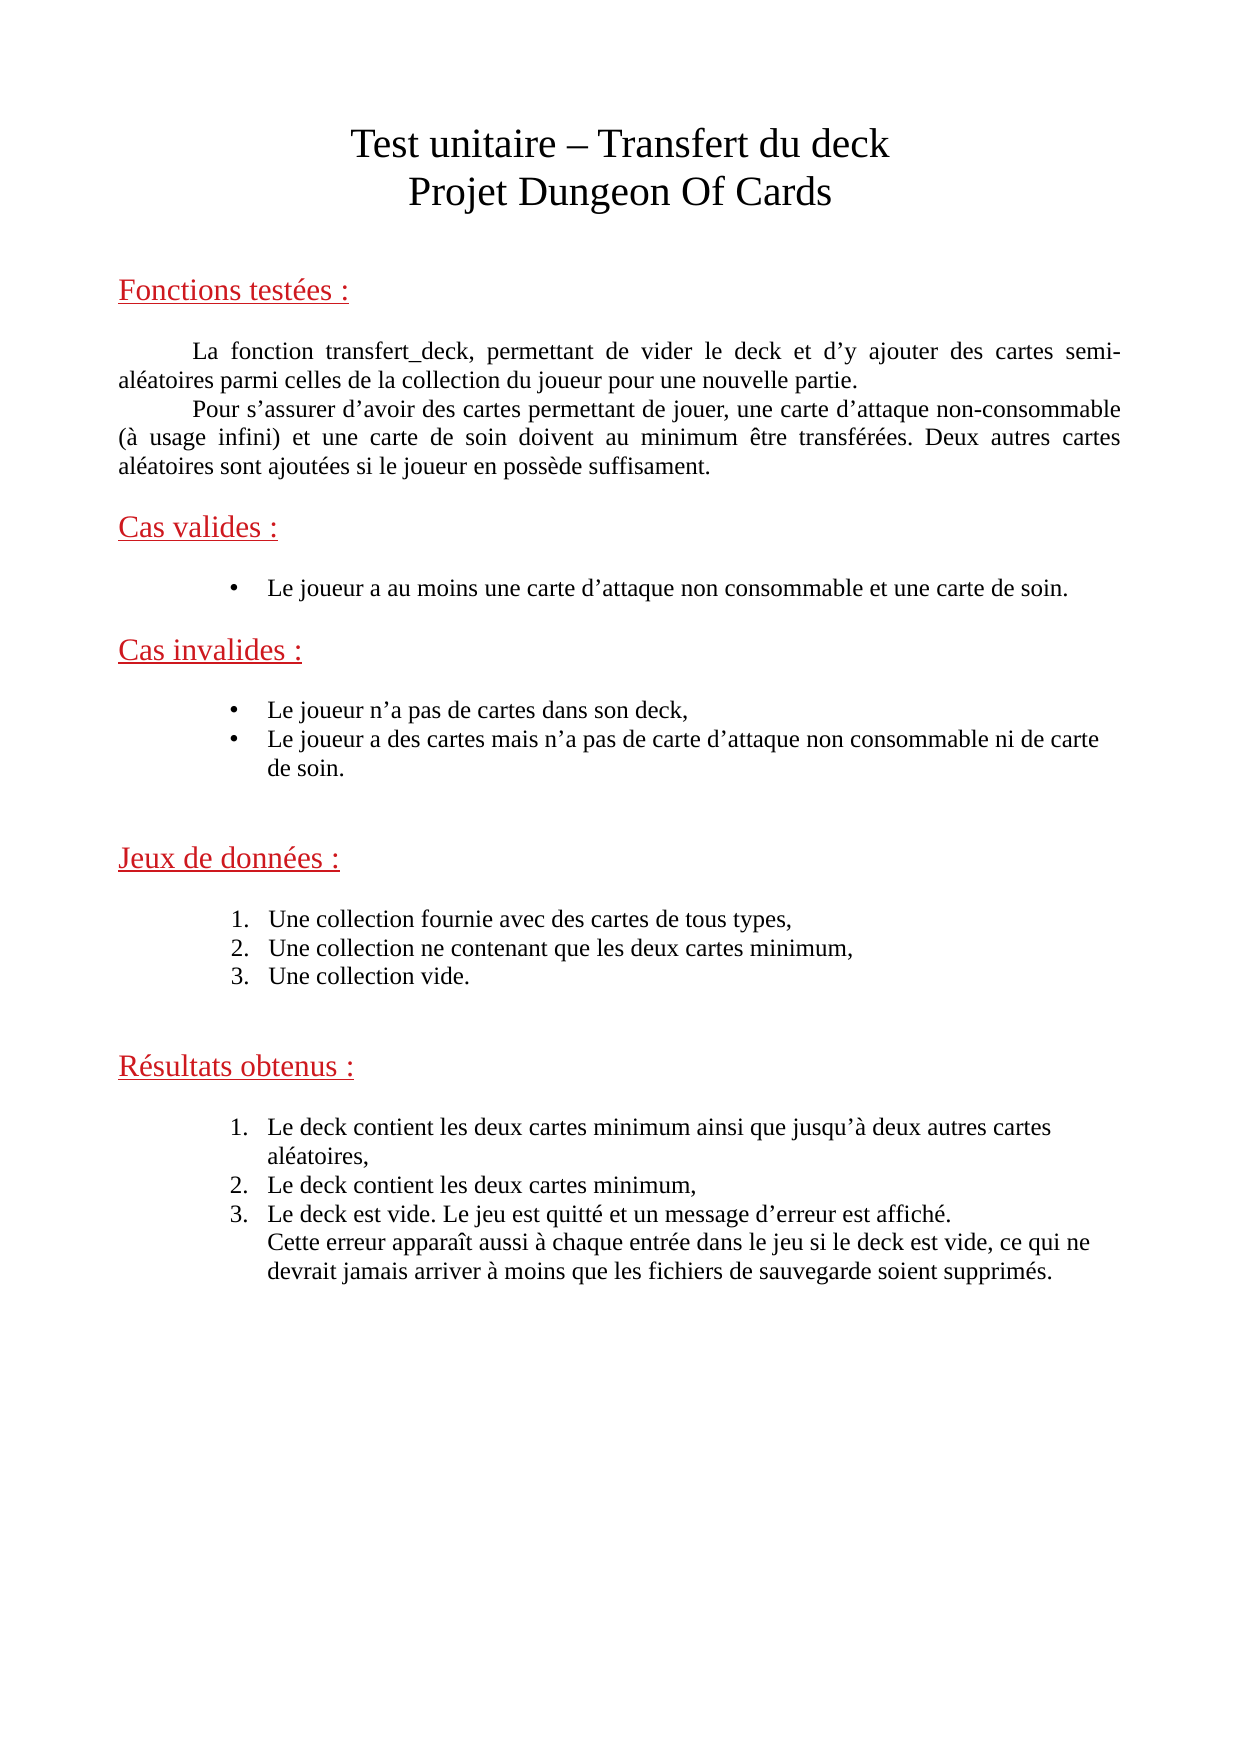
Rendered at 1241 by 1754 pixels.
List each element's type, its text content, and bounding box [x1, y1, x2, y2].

list Le deck contient les deux cartes minimum, [229, 1170, 1122, 1199]
list Une collection ne contenant que les deux cartes minimum, [231, 933, 1122, 961]
text Cas invalides : [118, 631, 1122, 667]
list Une collection fournie avec des cartes de tous types, [231, 904, 1122, 933]
text Projet Dungeon Of Cards [118, 166, 1122, 214]
list Une collection vide. [231, 961, 1122, 990]
list Le deck contient les deux cartes minimum ainsi que jusqu’à deux autres cartes aléatoires, [229, 1112, 1122, 1170]
text Jeux de données : [118, 839, 1122, 875]
text Cas valides : [118, 509, 1122, 544]
list Le joueur a des cartes mais n’a pas de carte d’attaque non consommable ni de carte de soin. [229, 724, 1122, 782]
list Le joueur a au moins une carte d’attaque non consommable et une carte de soin. [229, 573, 1122, 602]
text Test unitaire – Transfert du deck [118, 118, 1122, 166]
list Le joueur n’a pas de cartes dans son deck, [229, 696, 1122, 724]
text Fonctions testées : [118, 271, 1122, 307]
text La fonction transfert_deck, permettant de vider le deck et d’y ajouter des cartes semi-aléatoires parmi celles de la collection du joueur pour une nouvelle partie. [118, 336, 1122, 394]
text Résultats obtenus : [118, 1048, 1122, 1084]
list Le deck est vide. Le jeu est quitté et un message d’erreur est affiché. Cette erreur apparaît aussi à chaque entrée dans le jeu si le deck est vide, ce qui ne devrait jamais arriver à moins que les fichiers de sauvegarde soient supprimés. [229, 1199, 1122, 1285]
text Pour s’assurer d’avoir des cartes permettant de jouer, une carte d’attaque non-consommable (à usage infini) et une carte de soin doivent au minimum être transférées. Deux autres cartes aléatoires sont ajoutées si le joueur en possède suffisament. [118, 394, 1122, 480]
